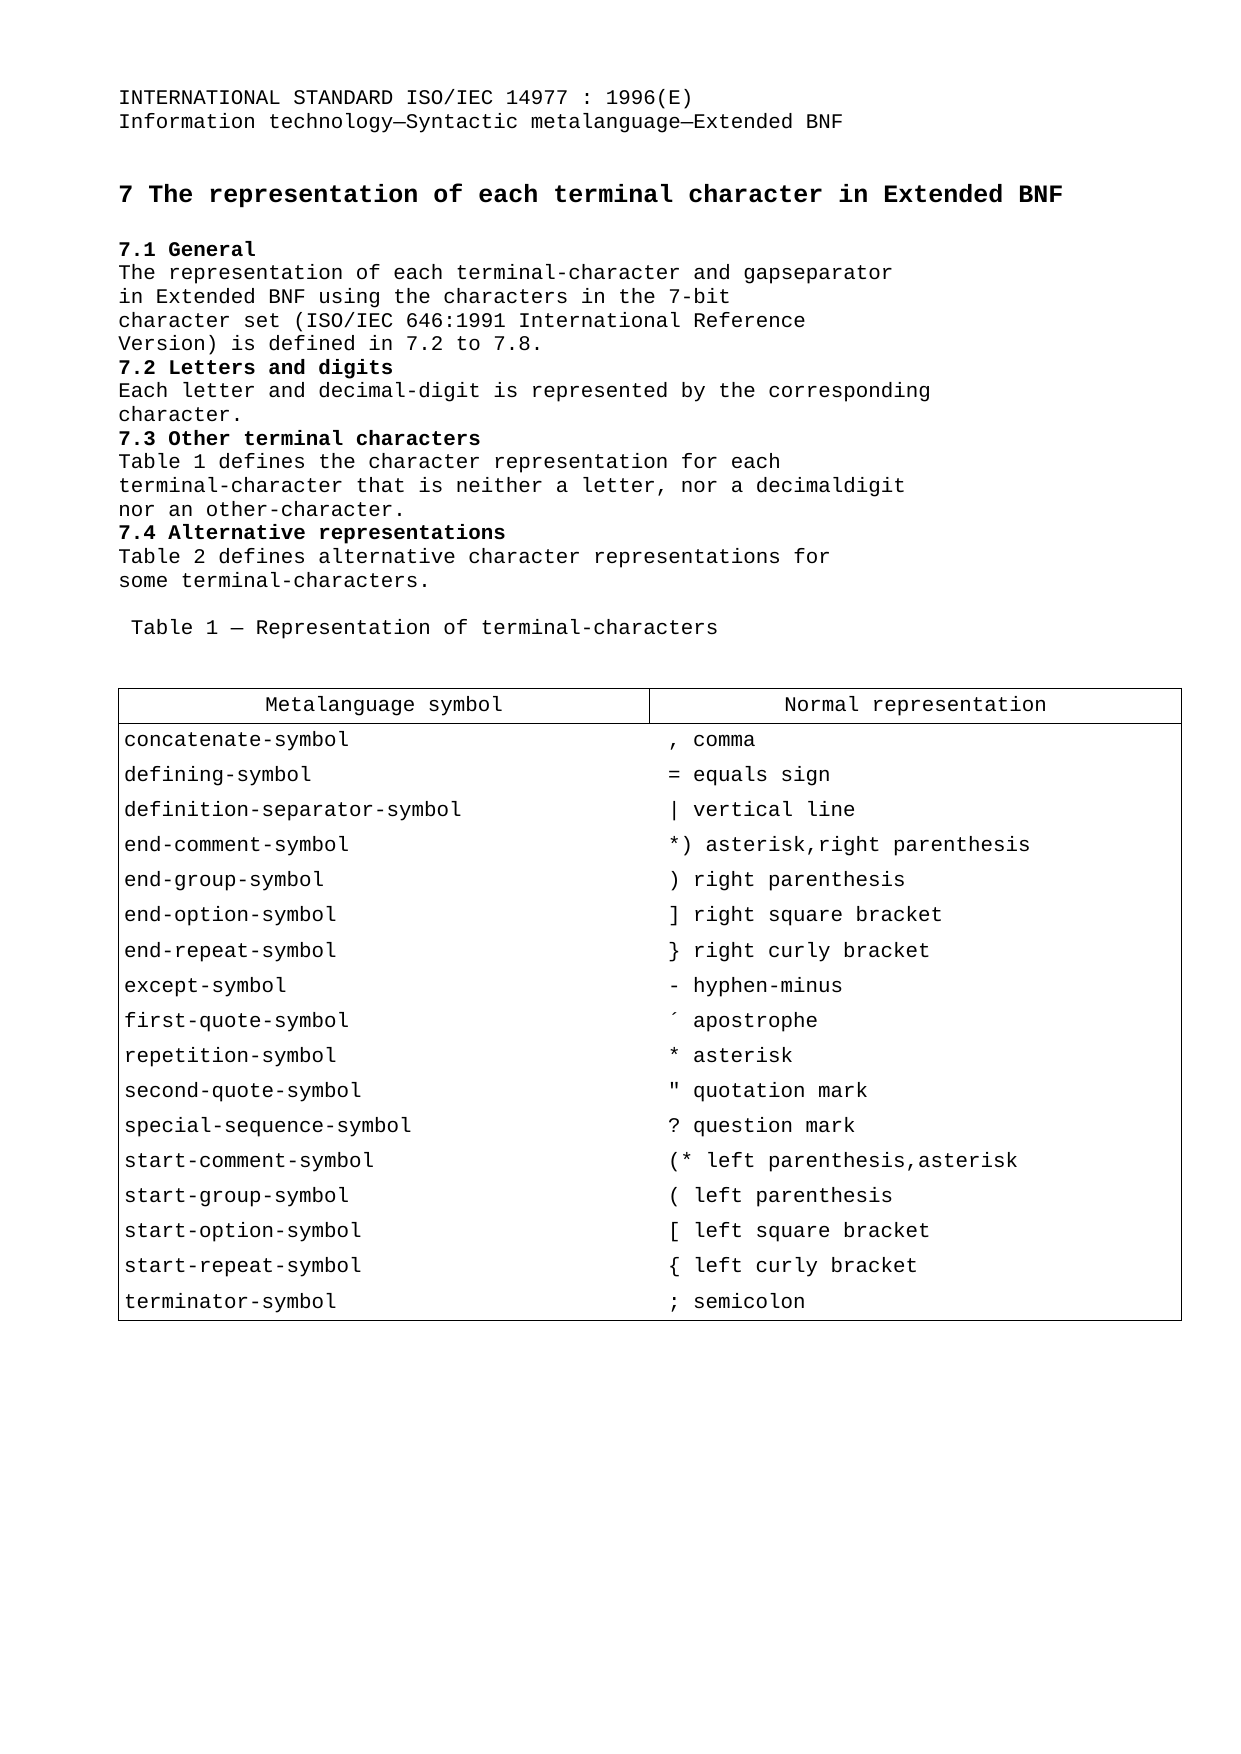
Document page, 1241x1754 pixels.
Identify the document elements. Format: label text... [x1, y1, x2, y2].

text Table 2 defines alternative character representations for [118, 546, 1181, 570]
table_cell ] right square bracket [650, 899, 1181, 934]
text 7.4 Alternative representations [118, 522, 1181, 546]
table_cell terminator-symbol [119, 1285, 649, 1320]
table_cell ) right parenthesis [650, 864, 1181, 899]
table_cell end-option-symbol [119, 899, 649, 934]
table_cell repetition-symbol [119, 1039, 649, 1074]
table_cell } right curly bracket [650, 934, 1181, 969]
table_cell { left curly bracket [650, 1250, 1181, 1285]
table_header Normal representation [650, 689, 1181, 723]
table_cell first-quote-symbol [119, 1004, 649, 1039]
table_cell - hyphen-minus [650, 969, 1181, 1004]
table_cell * asterisk [650, 1039, 1181, 1074]
table_cell end-repeat-symbol [119, 934, 649, 969]
table_header Metalanguage symbol [119, 689, 649, 723]
text some terminal-characters. [118, 570, 1181, 593]
table_cell [ left square bracket [650, 1215, 1181, 1250]
table_cell *) asterisk,right parenthesis [650, 829, 1181, 864]
text in Extended BNF using the characters in the 7-bit [118, 286, 1181, 309]
table_cell start-comment-symbol [119, 1145, 649, 1179]
text Version) is defined in 7.2 to 7.8. [118, 333, 1181, 357]
text INTERNATIONAL STANDARD ISO/IEC 14977 : 1996(E) [118, 87, 1181, 111]
table_cell definition-separator-symbol [119, 794, 649, 828]
text Each letter and decimal-digit is represented by the corresponding [118, 381, 1181, 404]
text character set (ISO/IEC 646:1991 International Reference [118, 309, 1181, 333]
text nor an other-character. [118, 499, 1181, 522]
table_cell except-symbol [119, 969, 649, 1004]
table_cell | vertical line [650, 794, 1181, 828]
table_cell defining-symbol [119, 758, 649, 793]
table_cell = equals sign [650, 758, 1181, 793]
table_cell start-group-symbol [119, 1180, 649, 1215]
text 7.3 Other terminal characters [118, 428, 1181, 451]
table_cell ; semicolon [650, 1285, 1181, 1320]
table_cell ´ apostrophe [650, 1004, 1181, 1039]
text Table 1 — Representation of terminal-characters [118, 617, 1181, 641]
table_cell ( left parenthesis [650, 1180, 1181, 1215]
text Information technology—Syntactic metalanguage—Extended BNF [118, 111, 1181, 135]
table_cell (* left parenthesis,asterisk [650, 1145, 1181, 1179]
table_cell start-repeat-symbol [119, 1250, 649, 1285]
text 7.2 Letters and digits [118, 357, 1181, 381]
table_cell concatenate-symbol [119, 724, 649, 758]
text Table 1 defines the character representation for each [118, 451, 1181, 475]
table_cell , comma [650, 724, 1181, 758]
table_cell ? question mark [650, 1109, 1181, 1144]
text 7 The representation of each terminal character in Extended BNF [118, 182, 1181, 210]
text character. [118, 404, 1181, 428]
table_cell start-option-symbol [119, 1215, 649, 1250]
table_cell end-group-symbol [119, 864, 649, 899]
text 7.1 General [118, 239, 1181, 262]
text terminal-character that is neither a letter, nor a decimaldigit [118, 475, 1181, 499]
table_cell " quotation mark [650, 1074, 1181, 1109]
table_cell end-comment-symbol [119, 829, 649, 864]
table_cell second-quote-symbol [119, 1074, 649, 1109]
table_cell special-sequence-symbol [119, 1109, 649, 1144]
text The representation of each terminal-character and gapseparator [118, 262, 1181, 286]
